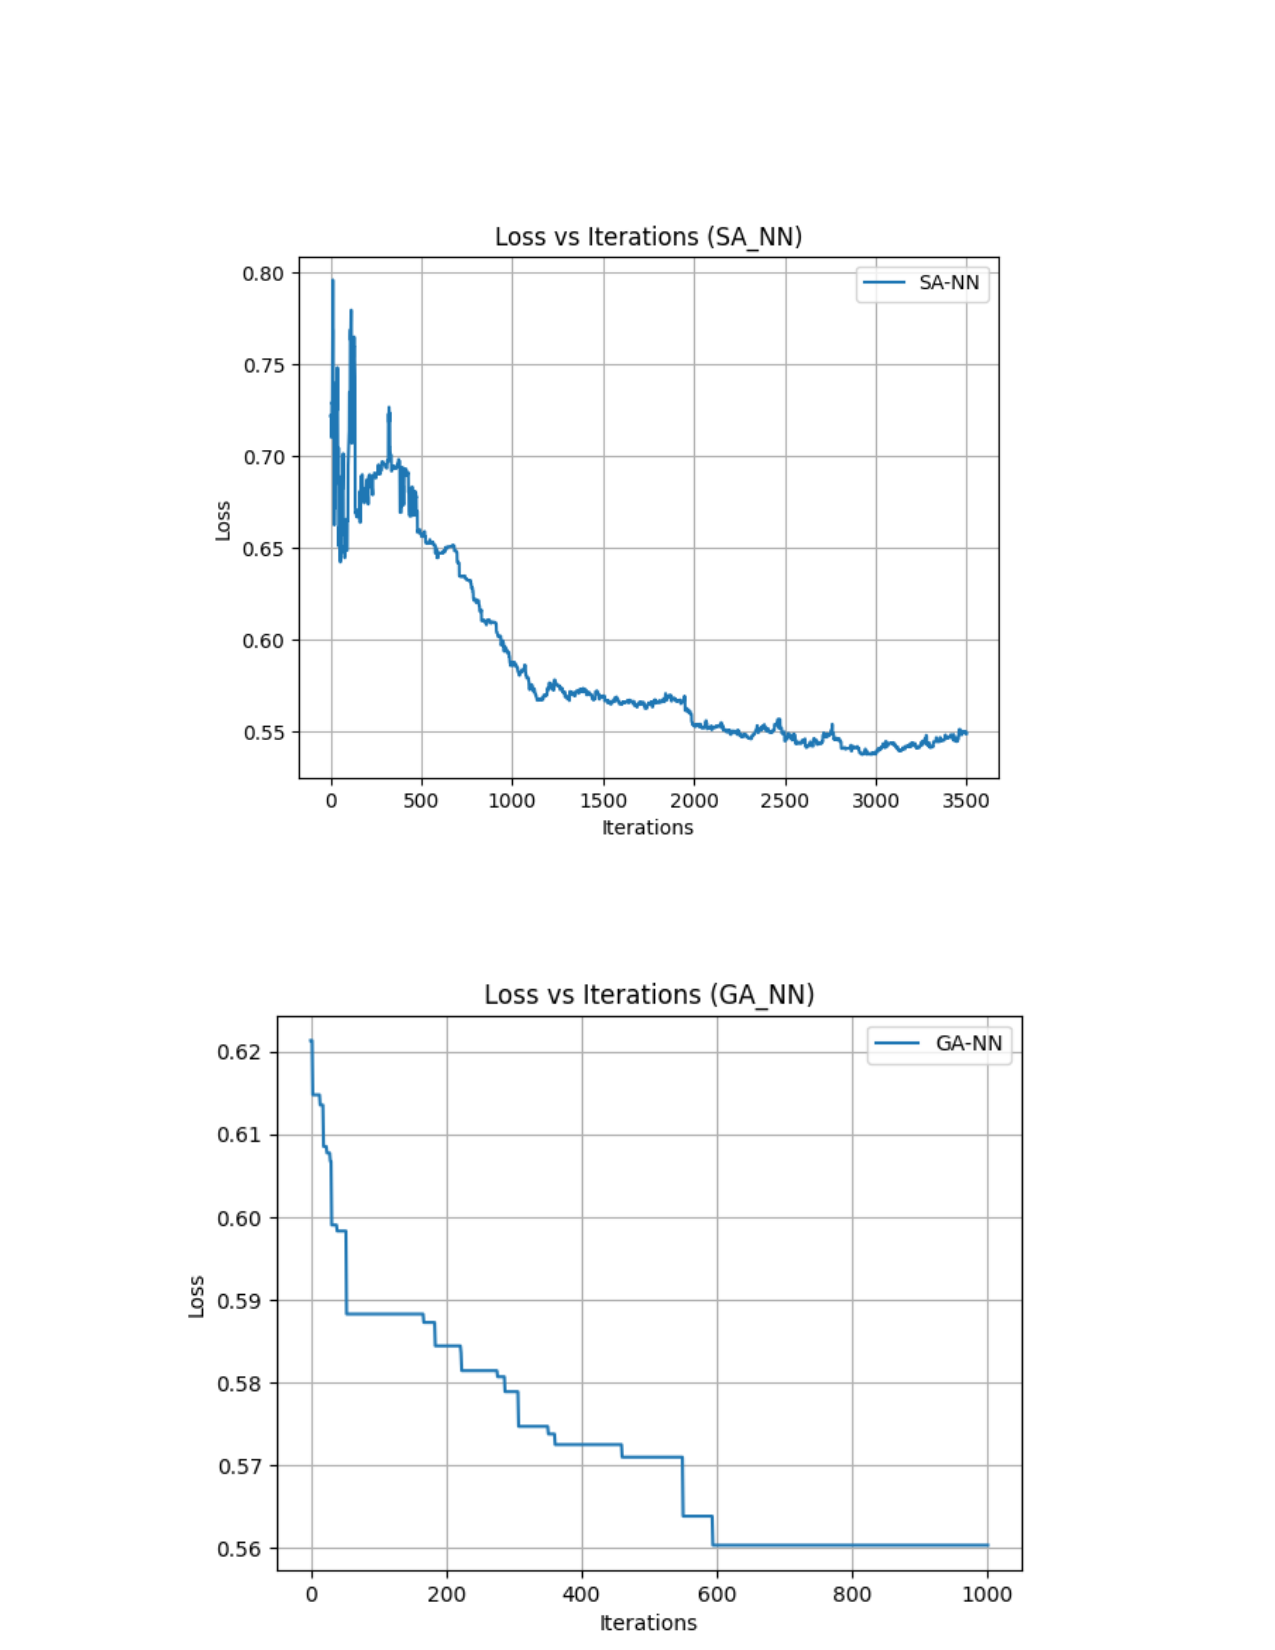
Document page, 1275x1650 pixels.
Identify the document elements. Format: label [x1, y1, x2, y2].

picture [157, 930, 1118, 1650]
picture [186, 175, 1089, 853]
